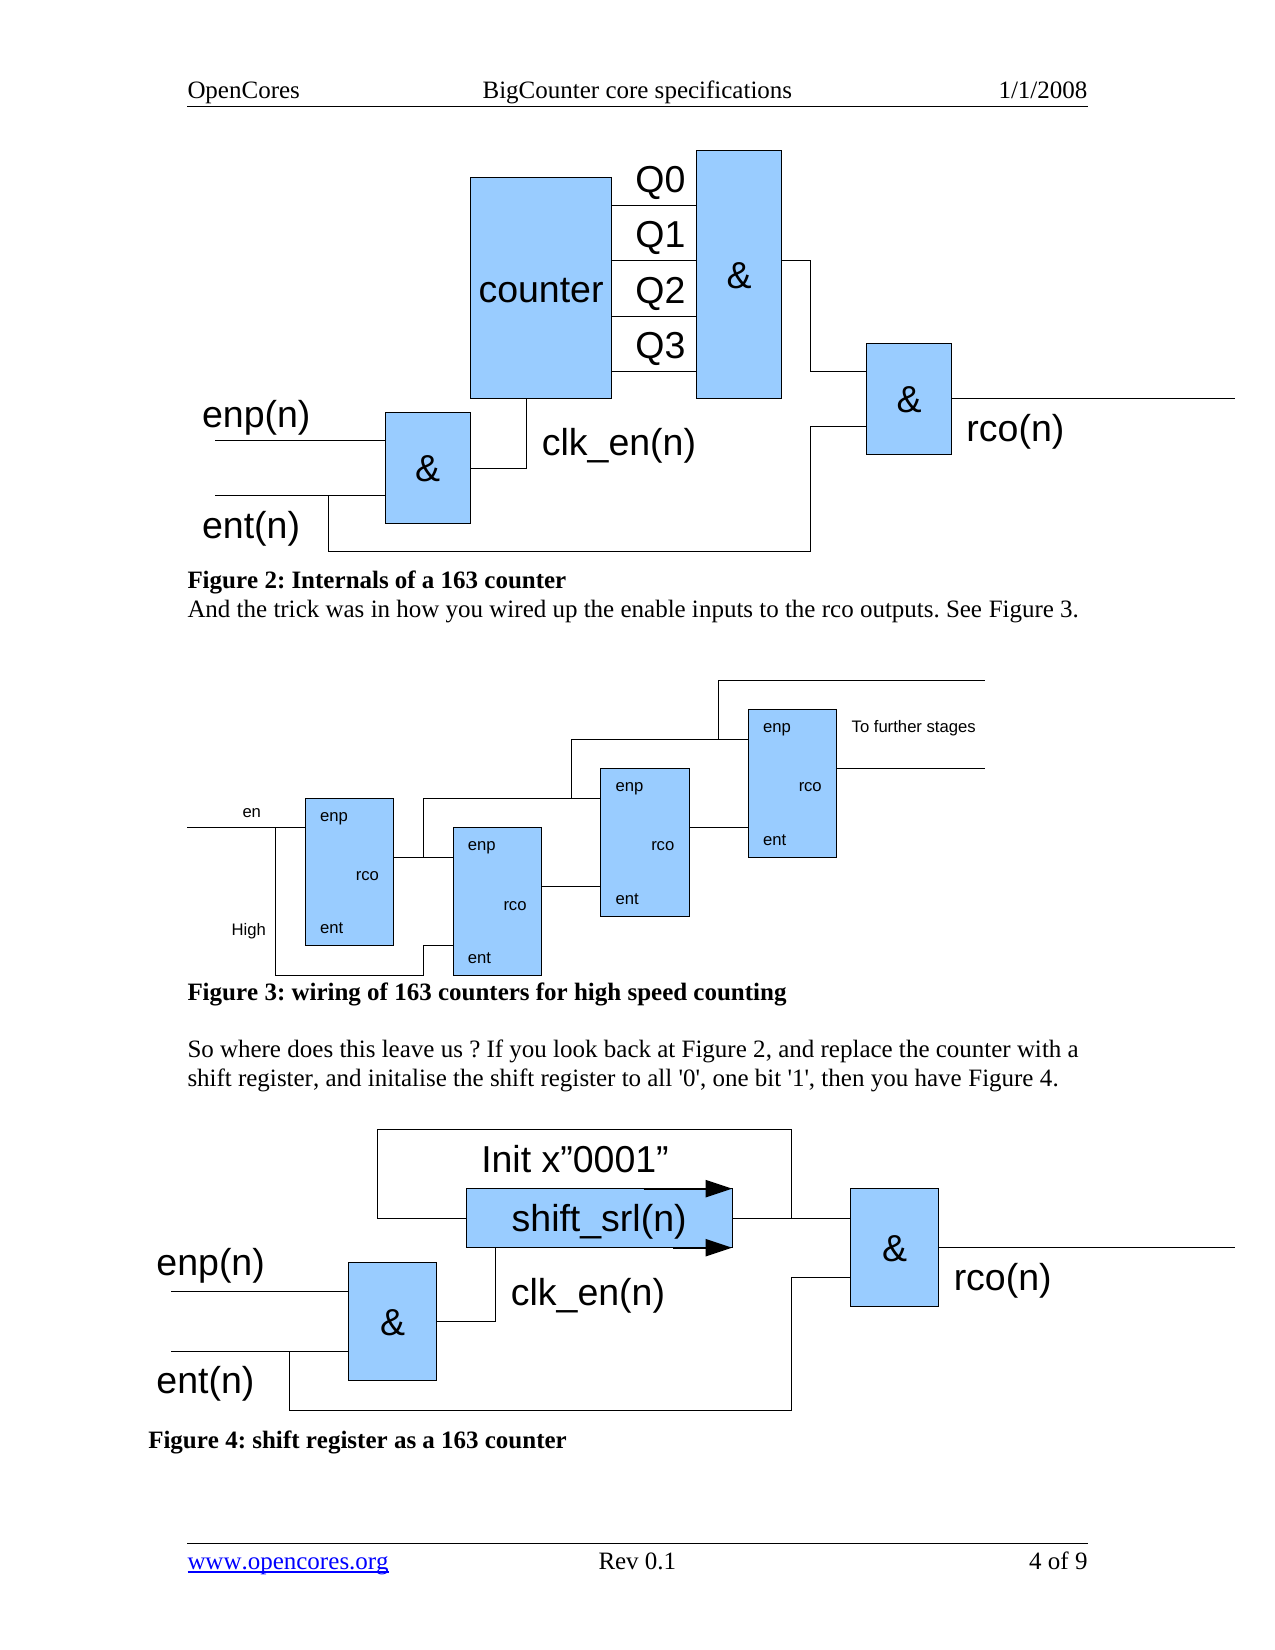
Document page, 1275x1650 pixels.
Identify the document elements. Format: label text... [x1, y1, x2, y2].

text Figure 2: Internals of a 163 counter [187, 162, 1235, 594]
text Figure 4: shift register as a 163 counter [148, 1142, 1228, 1454]
text Figure 3: wiring of 163 counters for high speed counting [187, 693, 1014, 1006]
text And the trick was in how you wired up the enable inputs to the rco outputs. See Figure 3. [187, 594, 1088, 623]
text So where does this leave us ? If you look back at Figure 2, and replace the counter with a shift register, and initalise the shift register to all '0', one bit '1', then you have Figure 4. [187, 1034, 1088, 1092]
